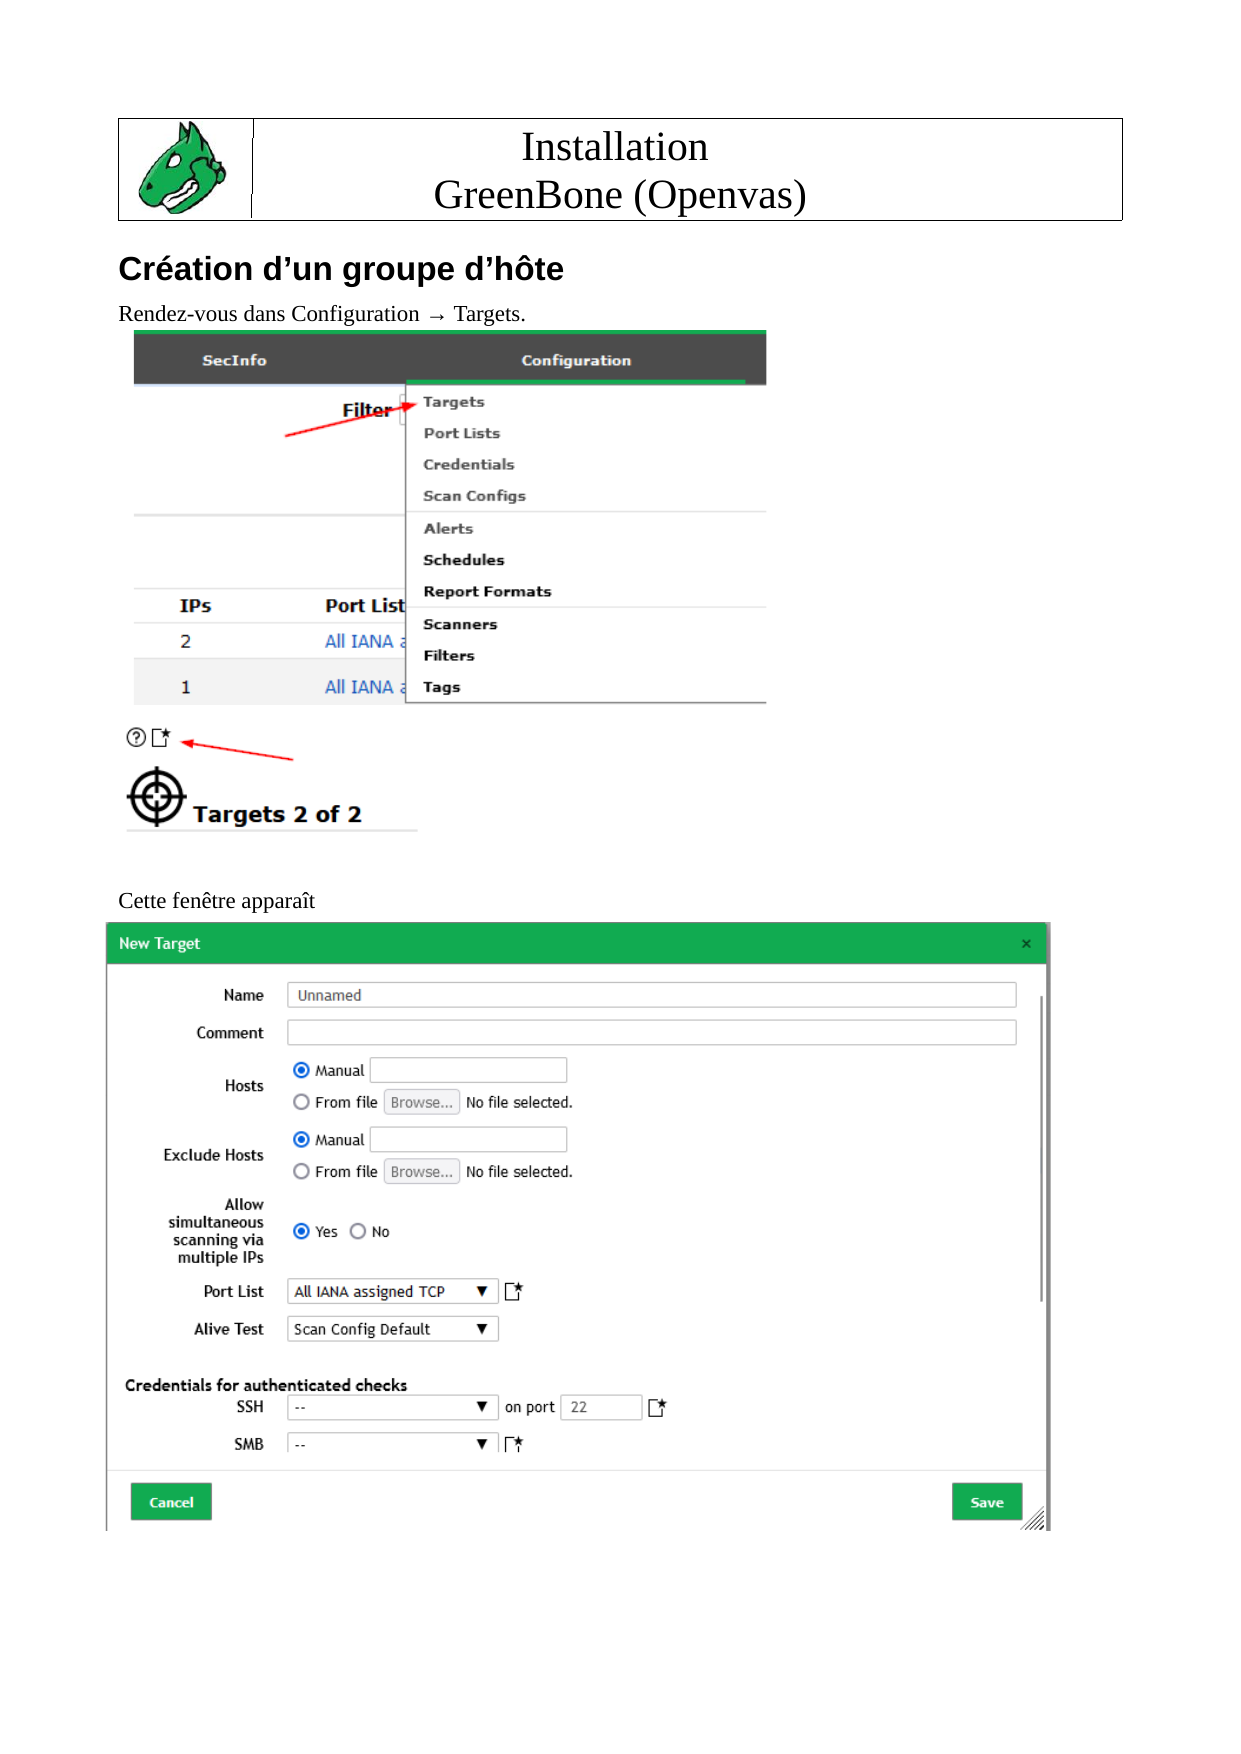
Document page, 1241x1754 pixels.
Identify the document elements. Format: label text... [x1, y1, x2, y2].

picture [105, 922, 1051, 1531]
text Cette fenêtre apparaît [118, 887, 1122, 913]
picture [122, 725, 418, 861]
picture [133, 330, 767, 705]
picture [138, 121, 237, 214]
subtitle Création d’un groupe d’hôte [118, 249, 1122, 288]
text Rendez-vous dans Configuration → Targets. [118, 300, 1122, 327]
